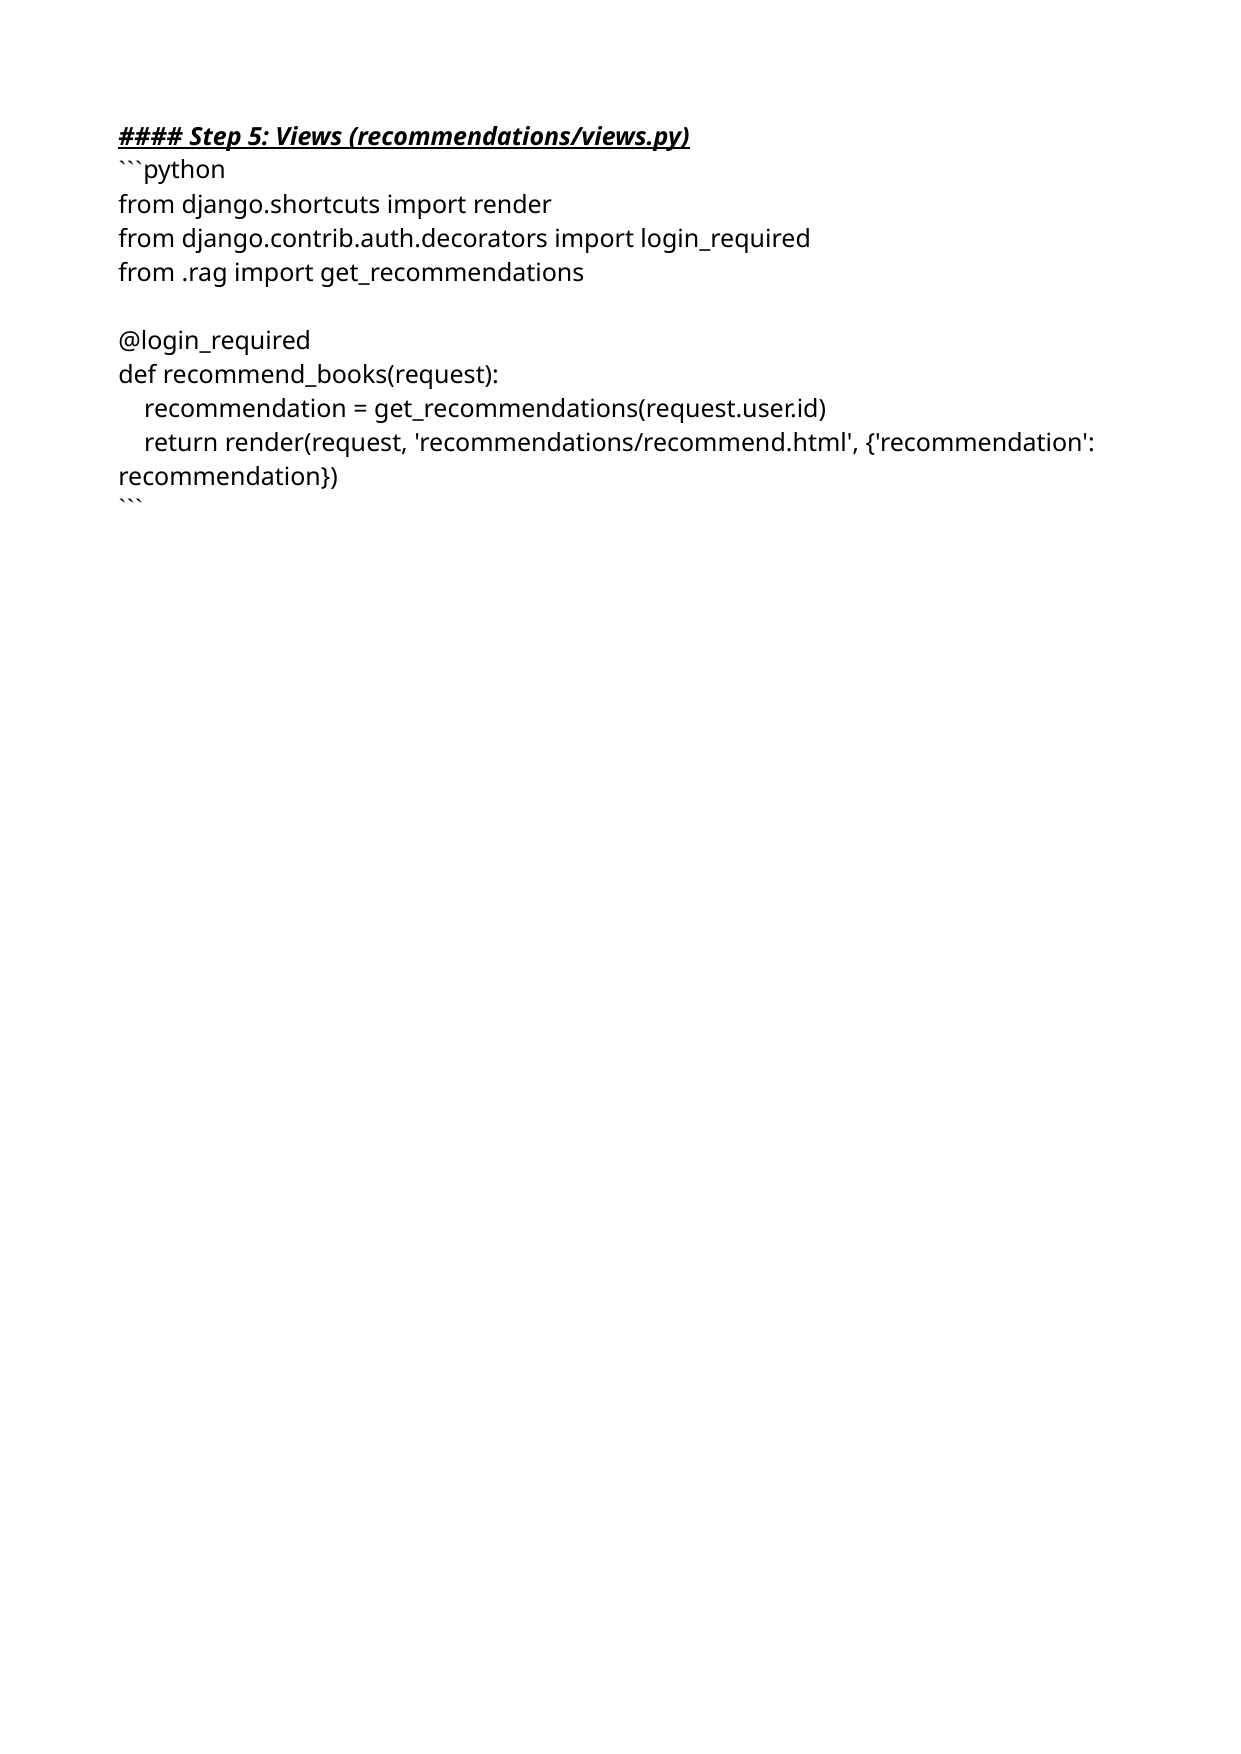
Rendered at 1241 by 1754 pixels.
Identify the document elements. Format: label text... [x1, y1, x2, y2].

text #### Step 5: Views (recommendations/views.py) [118, 118, 1122, 152]
text def recommend_books(request): [118, 357, 1122, 391]
text return render(request, 'recommendations/recommend.html', {'recommendation': recommendation}) [118, 425, 1122, 493]
text from .rag import get_recommendations [118, 254, 1122, 288]
text @login_required [118, 322, 1122, 357]
text ``` [118, 493, 1122, 522]
text from django.contrib.auth.decorators import login_required [118, 220, 1122, 254]
text recommendation = get_recommendations(request.user.id) [118, 391, 1122, 425]
text from django.shortcuts import render [118, 186, 1122, 220]
text ```python [118, 152, 1122, 186]
